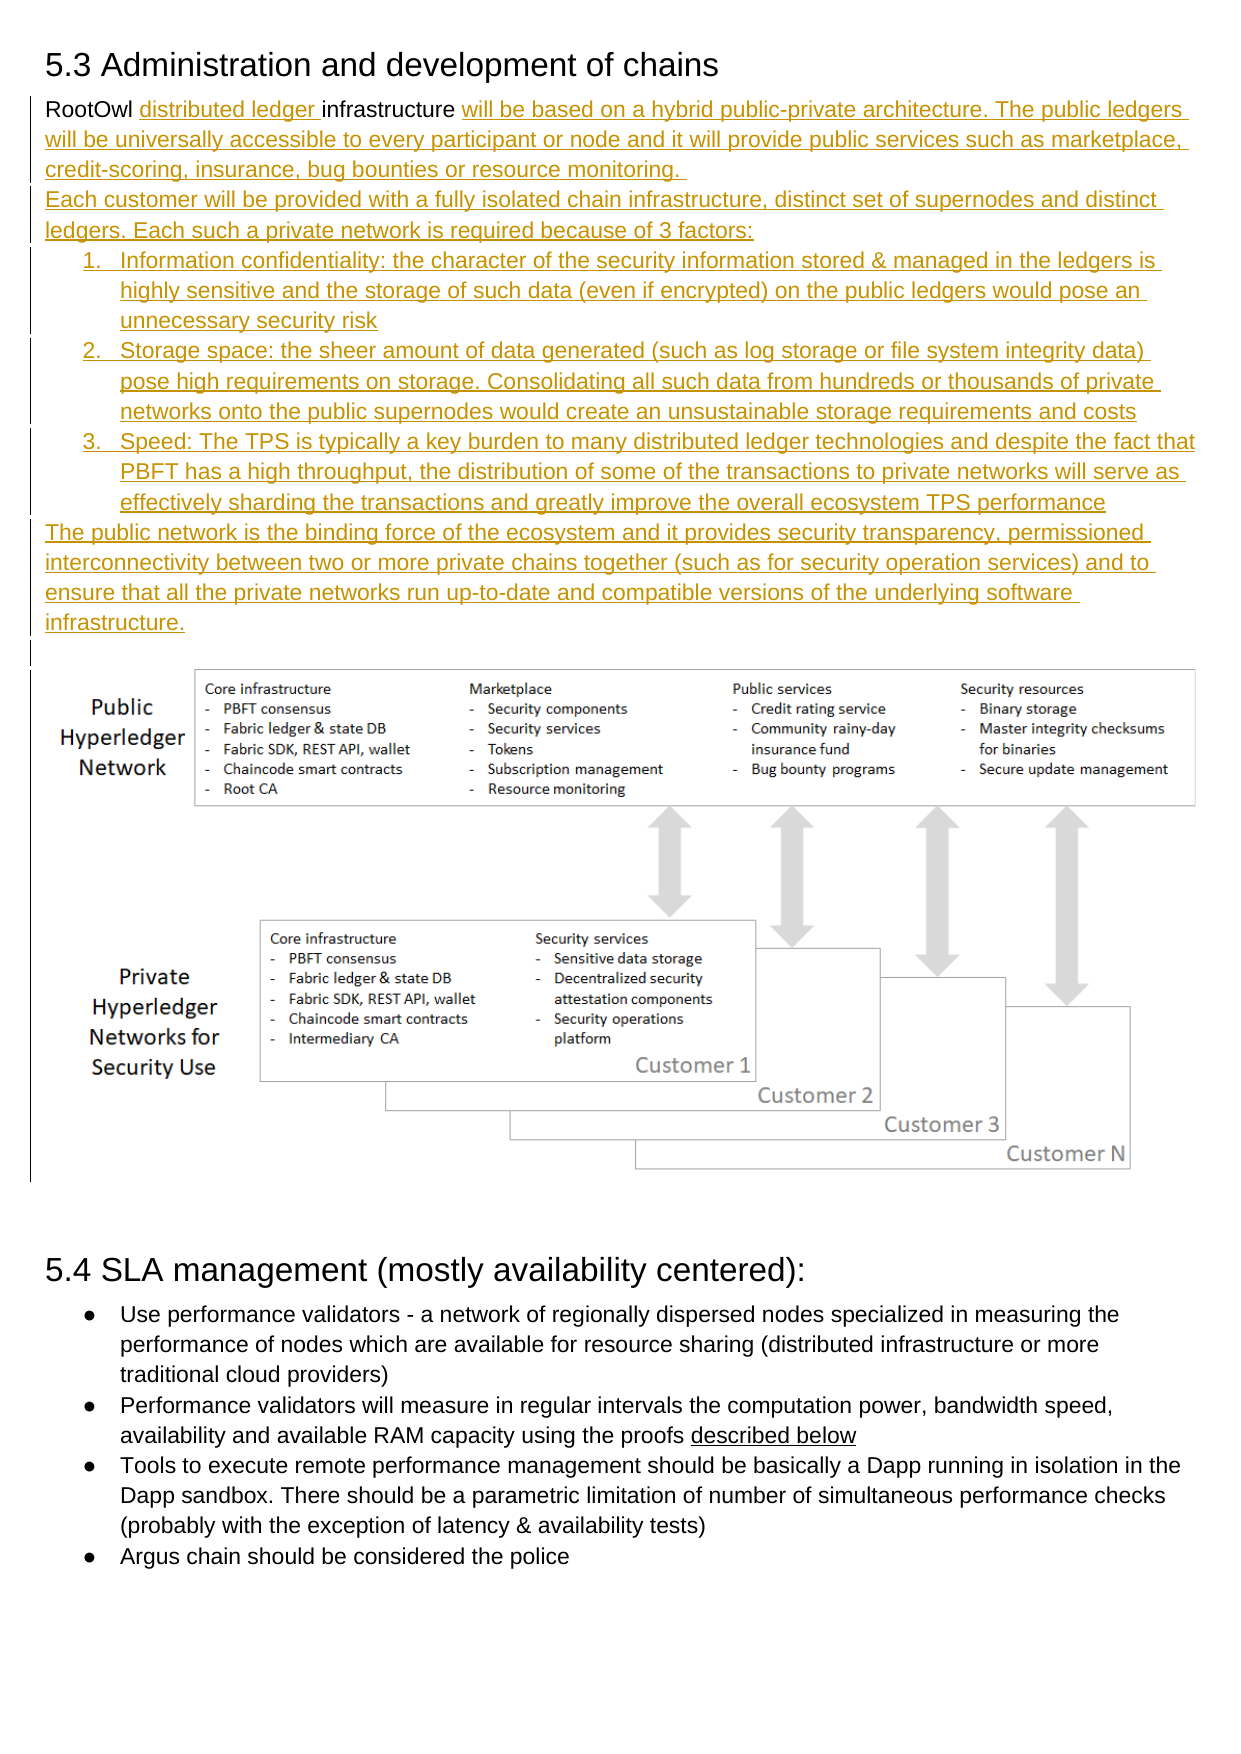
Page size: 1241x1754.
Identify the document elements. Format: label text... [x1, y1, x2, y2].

subtitle 5.3 Administration and development of chains [45, 45, 1195, 83]
text RootOwl distributed ledger infrastructure will be based on a hybrid public-private architecture. The public ledgers will be universally accessible to every participant or node and it will provide public services such as marketplace, credit-scoring, insurance, bug bounties or resource monitoring. [45, 96, 1195, 183]
subtitle 5.4 SLA management (mostly availability centered): [45, 1250, 1195, 1288]
list Use performance validators - a network of regionally dispersed nodes specialized in measuring the performance of nodes which are available for resource sharing (distributed infrastructure or more traditional cloud providers) [82, 1301, 1195, 1388]
text The public network is the binding force of the ecosystem and it provides security transparency, permissioned interconnectivity between two or more private chains together (such as for security operation services) and to ensure that all the private networks run up-to-date and compatible versions of the underlying software infrastructure. [45, 519, 1195, 636]
list Storage space: the sheer amount of data generated (such as log storage or file system integrity data) pose high requirements on storage. Consolidating all such data from hundreds or thousands of private networks onto the public supernodes would create an unsustainable storage requirements and costs [82, 337, 1195, 424]
list PBFT has a high throughput, the distribution of some of the transactions to private networks will serve as effectively sharding the transactions and greatly improve the overall ecosystem TPS performance [82, 452, 1195, 515]
list Argus chain should be considered the police [82, 1543, 1195, 1569]
picture [45, 669, 1196, 1183]
list Tools to execute remote performance management should be basically a Dapp running in isolation in the Dapp sandbox. There should be a parametric limitation of number of simultaneous performance checks (probably with the exception of latency & availability tests) [82, 1452, 1195, 1539]
list Information confidentiality: the character of the security information stored & managed in the ledgers is highly sensitive and the storage of such data (even if encrypted) on the public ledgers would pose an unnecessary security risk [82, 247, 1195, 334]
text Each customer will be provided with a fully isolated chain infrastructure, distinct set of supernodes and distinct ledgers. Each such a private network is required because of 3 factors: [45, 186, 1195, 243]
list Speed: The TPS is typically a key burden to many distributed ledger technologies and despite the fact that [82, 428, 1195, 451]
list Performance validators will measure in regular intervals the computation power, bandwidth speed, availability and available RAM capacity using the proofs described below [82, 1392, 1195, 1448]
